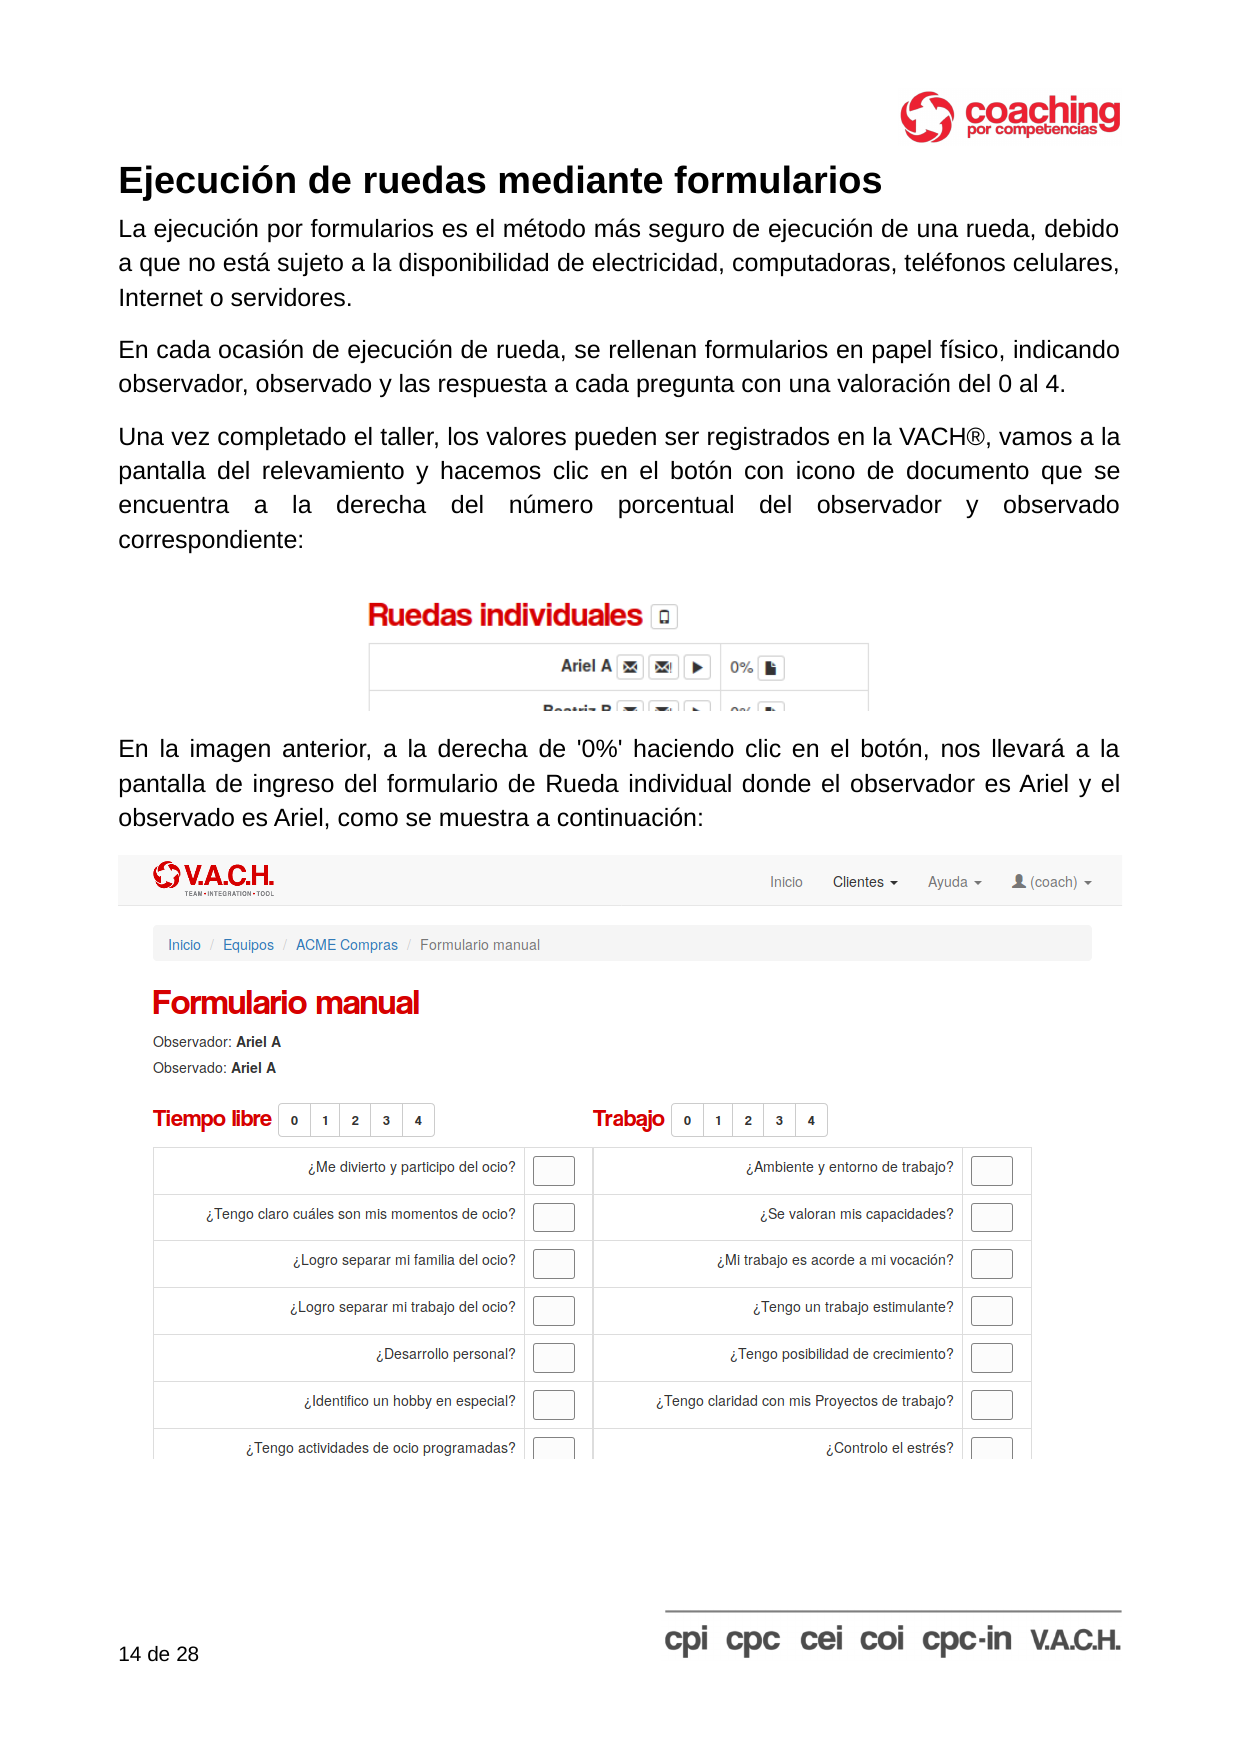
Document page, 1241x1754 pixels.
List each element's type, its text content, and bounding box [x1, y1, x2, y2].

picture [897, 88, 1123, 146]
picture [347, 598, 894, 683]
text En cada ocasión de ejecución de rueda, se rellenan formularios en papel físico, indicando observador, observado y las respuesta a cada pregunta con una valoración del 0 al 4. [118, 335, 1122, 398]
picture [118, 855, 1123, 1459]
picture [661, 1609, 1123, 1661]
text Una vez completado el taller, los valores pueden ser registrados en la VACH®, vamos a la pantalla del relevamiento y hacemos clic en el botón con icono de documento que se encuentra a la derecha del número porcentual del observador y observado correspondiente: [118, 422, 1122, 554]
subtitle Ejecución de ruedas mediante formularios [118, 158, 1122, 201]
text La ejecución por formularios es el método más seguro de ejecución de una rueda, debido a que no está sujeto a la disponibilidad de electricidad, computadoras, teléfonos celulares, Internet o servidores. [118, 214, 1122, 311]
text En la imagen anterior, a la derecha de '0%' haciendo clic en el botón, nos llevará a la pantalla de ingreso del formulario de Rueda individual donde el observador es Ariel y el observado es Ariel, como se muestra a continuación: [118, 734, 1122, 832]
